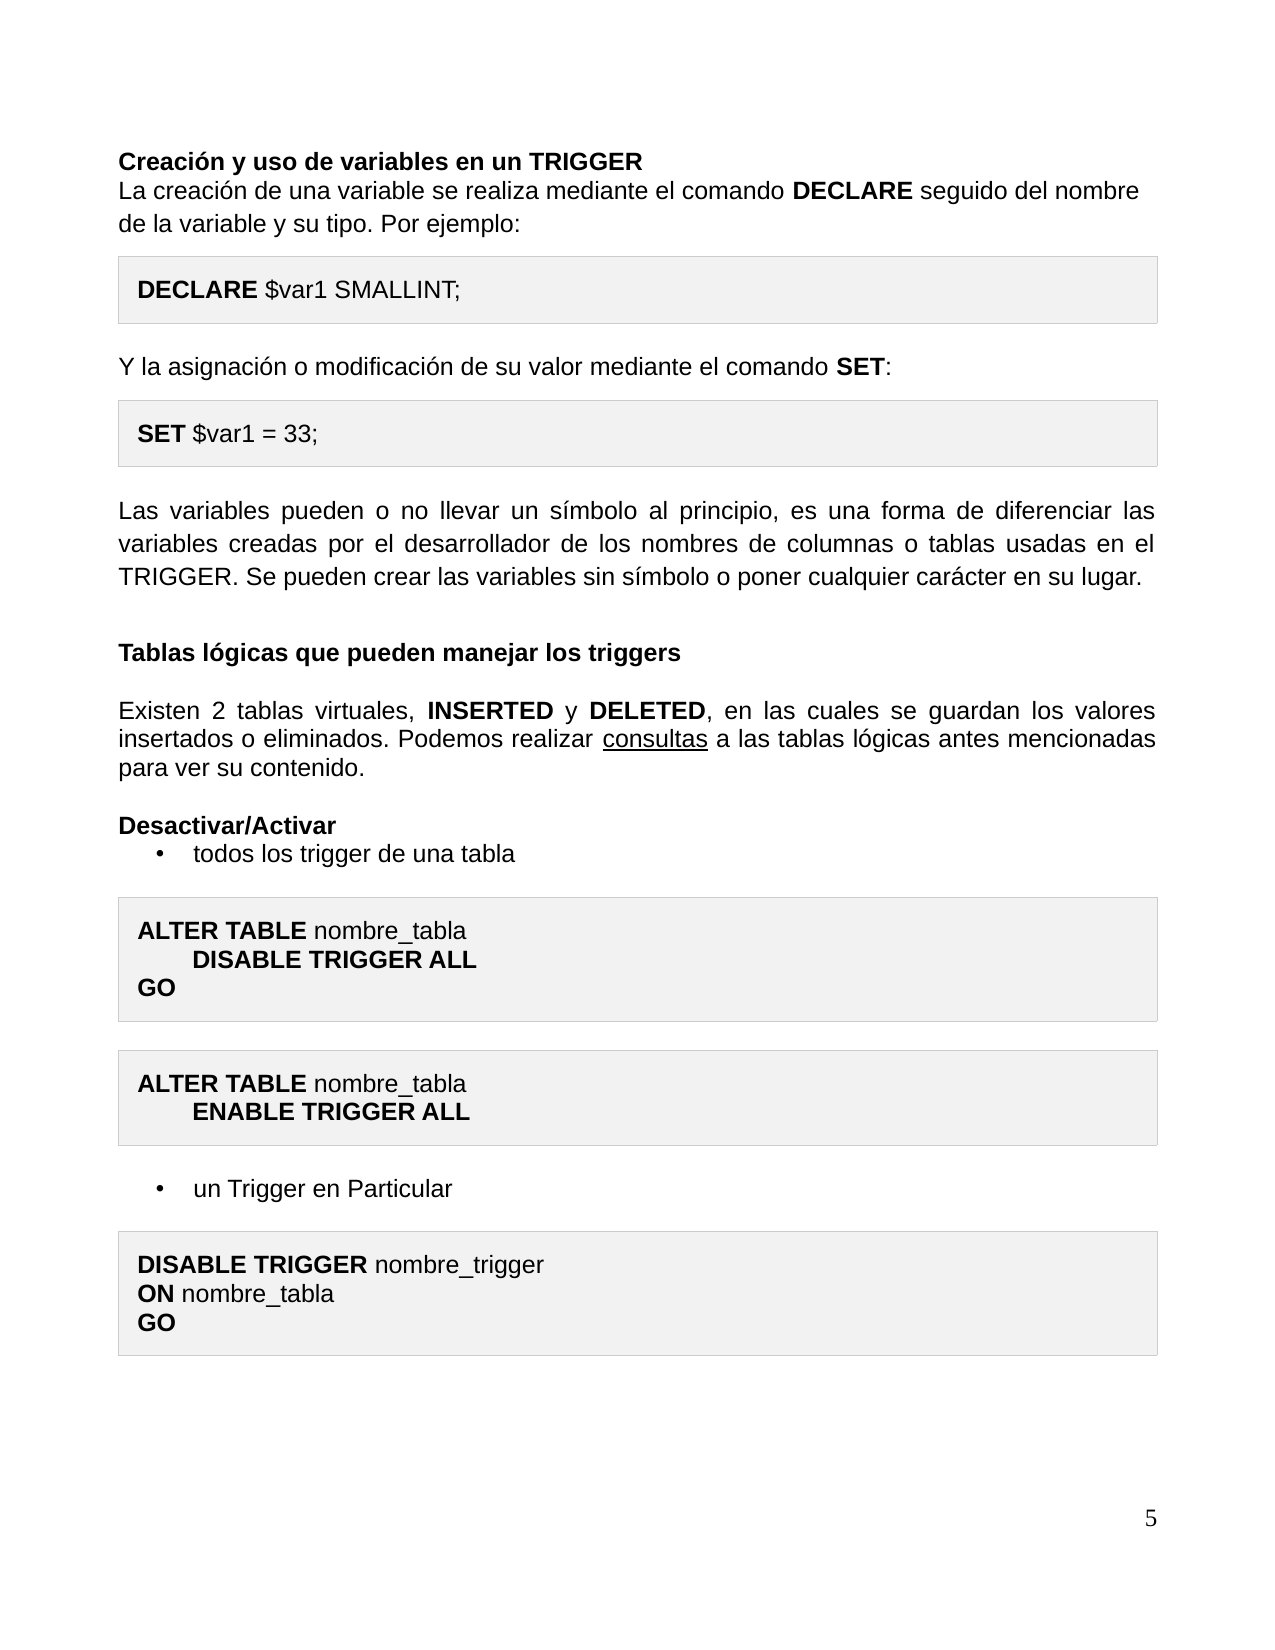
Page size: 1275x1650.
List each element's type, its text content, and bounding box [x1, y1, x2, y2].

text ALTER TABLE nombre_tabla [119, 898, 1157, 926]
text SET $var1 = 33; [119, 401, 1157, 466]
list todos los trigger de una tabla [156, 839, 1157, 868]
text ON nombre_tabla [119, 1260, 1157, 1289]
text Existen 2 tablas virtuales, INSERTED y DELETED, en las cuales se guardan los valores insertados o eliminados. Podemos realizar consultas a las tablas lógicas antes mencionadas para ver su contenido. [118, 696, 1157, 782]
text GO [119, 954, 1157, 1021]
text DECLARE $var1 SMALLINT; [119, 257, 1157, 323]
text La creación de una variable se realiza mediante el comando DECLARE seguido del nombre de la variable y su tipo. Por ejemplo: [118, 176, 1157, 237]
text Y la asignación o modificación de su valor mediante el comando SET: [118, 352, 1157, 381]
text Tablas lógicas que pueden manejar los triggers [118, 638, 1157, 667]
text Las variables pueden o no llevar un símbolo al principio, es una forma de diferenciar las variables creadas por el desarrollador de los nombres de columnas o tablas usadas en el TRIGGER. Se pueden crear las variables sin símbolo o poner cualquier carácter en su lugar. [118, 496, 1157, 591]
subtitle Creación y uso de variables en un TRIGGER [118, 147, 1157, 176]
text DISABLE TRIGGER ALL [119, 926, 1157, 954]
text ALTER TABLE nombre_tabla [119, 1051, 1157, 1078]
text GO [119, 1289, 1157, 1355]
text DISABLE TRIGGER nombre_trigger [119, 1232, 1157, 1260]
text Desactivar/Activar [118, 811, 1157, 839]
list un Trigger en Particular [156, 1174, 1157, 1202]
text ENABLE TRIGGER ALL [119, 1078, 1157, 1145]
